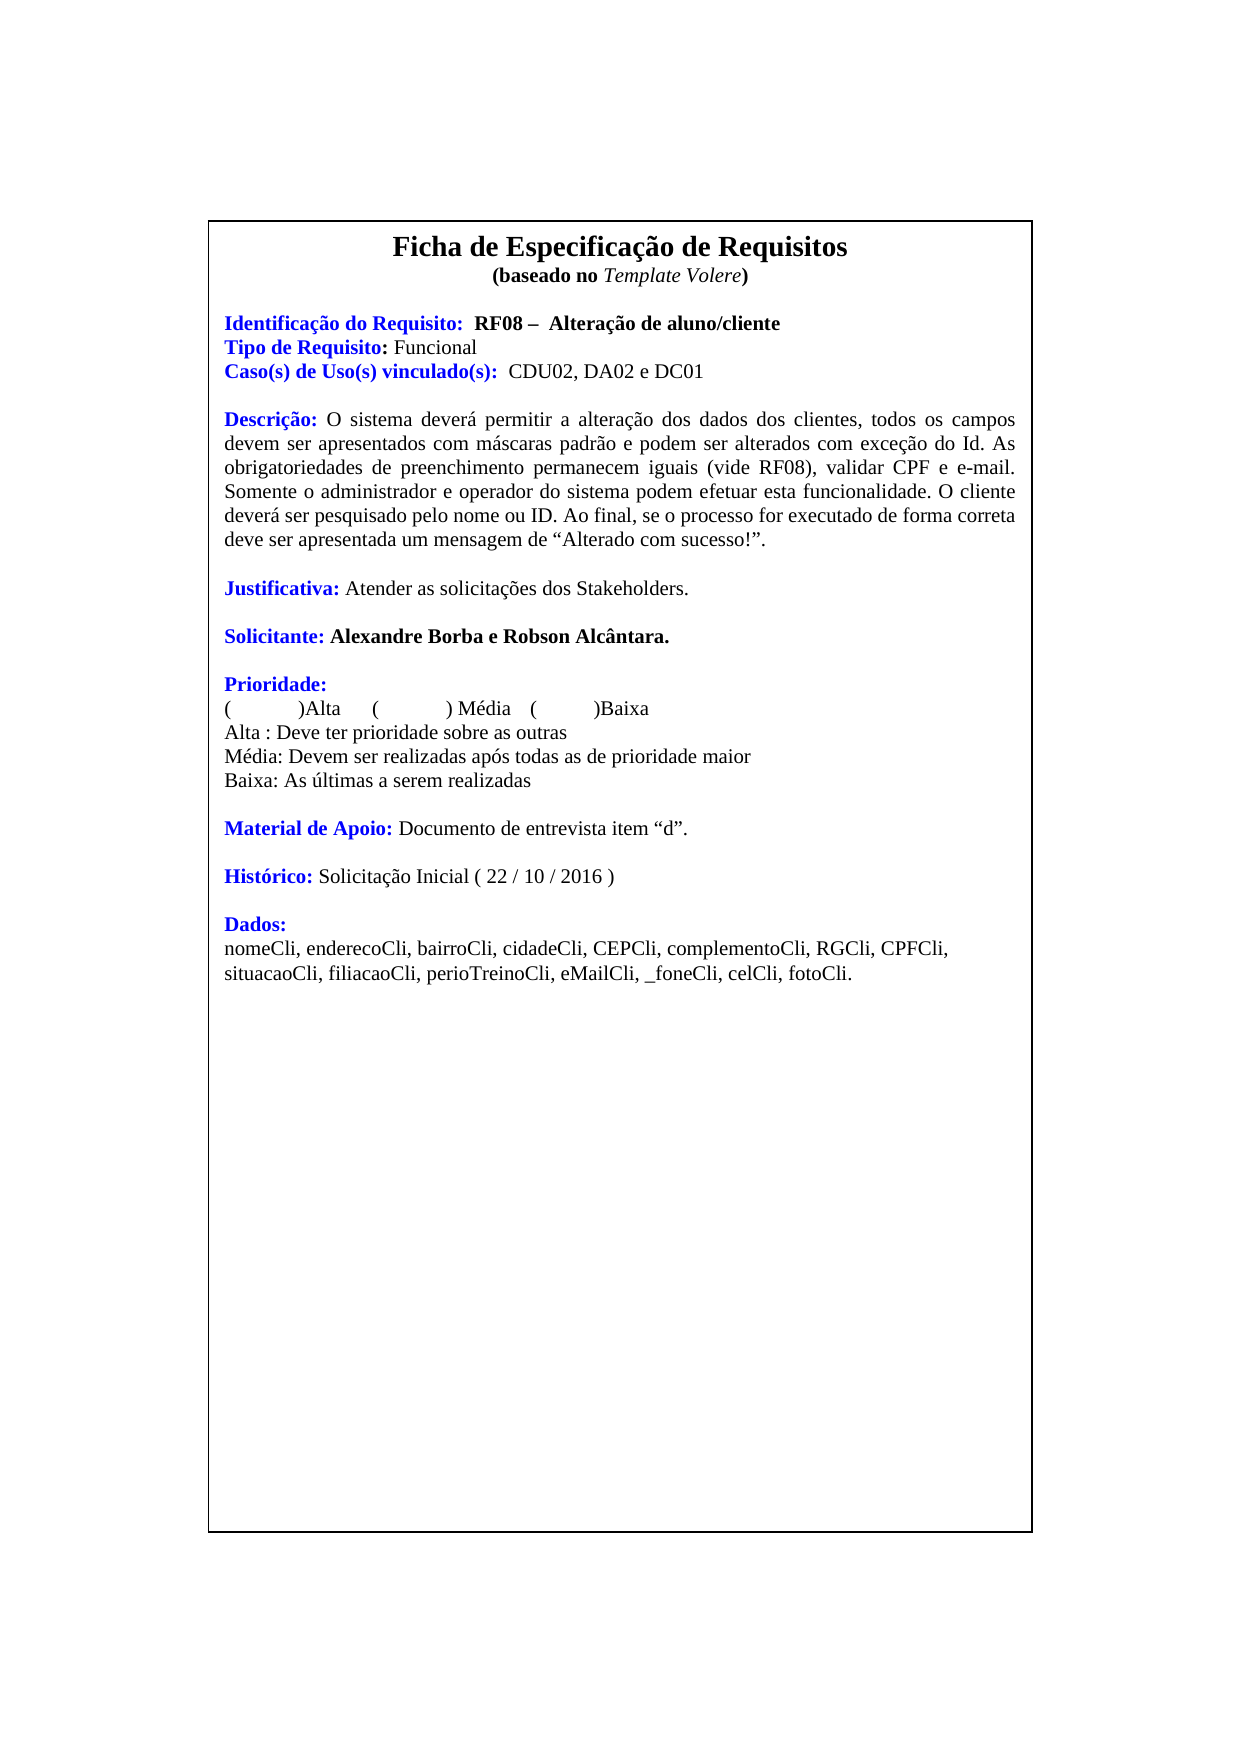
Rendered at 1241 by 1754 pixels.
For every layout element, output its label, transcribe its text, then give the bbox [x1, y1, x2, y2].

text ( )Alta ( ) Média ( )Baixa [224, 696, 1016, 720]
text Alta : Deve ter prioridade sobre as outras [224, 720, 1016, 744]
text Dados: [224, 912, 1016, 936]
text Descrição: O sistema deverá permitir a alteração dos dados dos clientes, todos os campos devem ser apresentados com máscaras padrão e podem ser alterados com exceção do Id. As obrigatoriedades de preenchimento permanecem iguais (vide RF08), validar CPF e e-mail. Somente o administrador e operador do sistema podem efetuar esta funcionalidade. O cliente deverá ser pesquisado pelo nome ou ID. Ao final, se o processo for executado de forma correta deve ser apresentada um mensagem de “Alterado com sucesso!”. [224, 407, 1016, 551]
text Média: Devem ser realizadas após todas as de prioridade maior [224, 744, 1016, 768]
text Caso(s) de Uso(s) vinculado(s): CDU02, DA02 e DC01 [224, 359, 1016, 383]
text (baseado no Template Volere) [224, 263, 1016, 287]
text Material de Apoio: Documento de entrevista item “d”. [224, 816, 1016, 840]
text Ficha de Especificação de Requisitos [224, 229, 1016, 263]
text Identificação do Requisito: RF08 – Alteração de aluno/cliente [224, 311, 1016, 335]
text nomeCli, enderecoCli, bairroCli, cidadeCli, CEPCli, complementoCli, RGCli, CPFCli, situacaoCli, filiacaoCli, perioTreinoCli, eMailCli, _foneCli, celCli, fotoCli. [224, 936, 1016, 984]
text Solicitante: Alexandre Borba e Robson Alcântara. [224, 623, 1016, 648]
text Baixa: As últimas a serem realizadas [224, 768, 1016, 792]
text Prioridade: [224, 672, 1016, 696]
text Justificativa: Atender as solicitações dos Stakeholders. [224, 575, 1016, 599]
text Histórico: Solicitação Inicial ( 22 / 10 / 2016 ) [224, 864, 1016, 888]
text Tipo de Requisito: Funcional [224, 335, 1016, 359]
